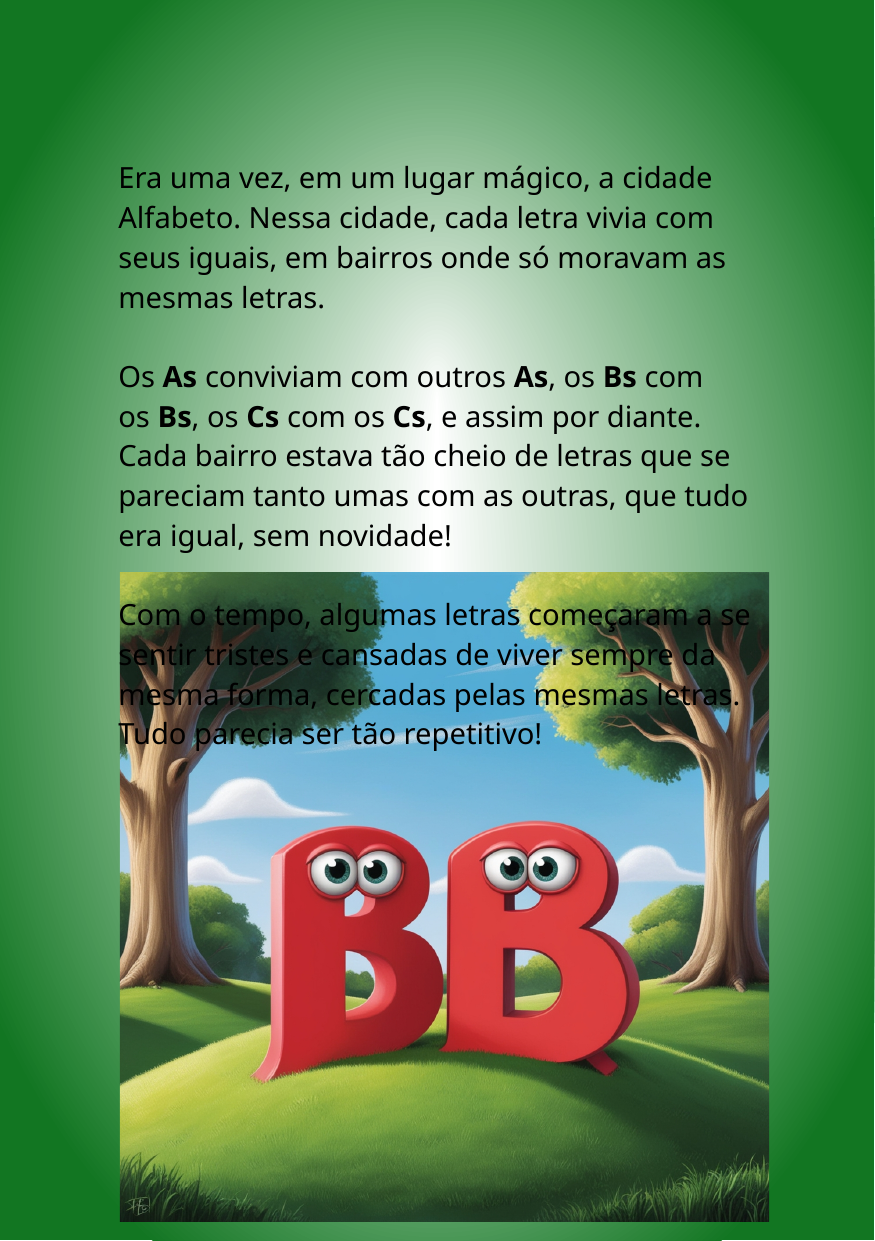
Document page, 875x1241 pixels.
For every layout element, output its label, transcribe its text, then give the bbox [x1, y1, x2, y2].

picture [119, 572, 770, 1222]
text Cada bairro estava tão cheio de letras que se pareciam tanto umas com as outras, que tudo era igual, sem novidade! [118, 436, 756, 555]
text Era uma vez, em um lugar mágico, a cidade Alfabeto. Nessa cidade, cada letra vivia com seus iguais, em bairros onde só moravam as mesmas letras. [118, 158, 756, 317]
text Os As conviviam com outros As, os Bs com os Bs, os Cs com os Cs, e assim por diante. [118, 317, 756, 436]
